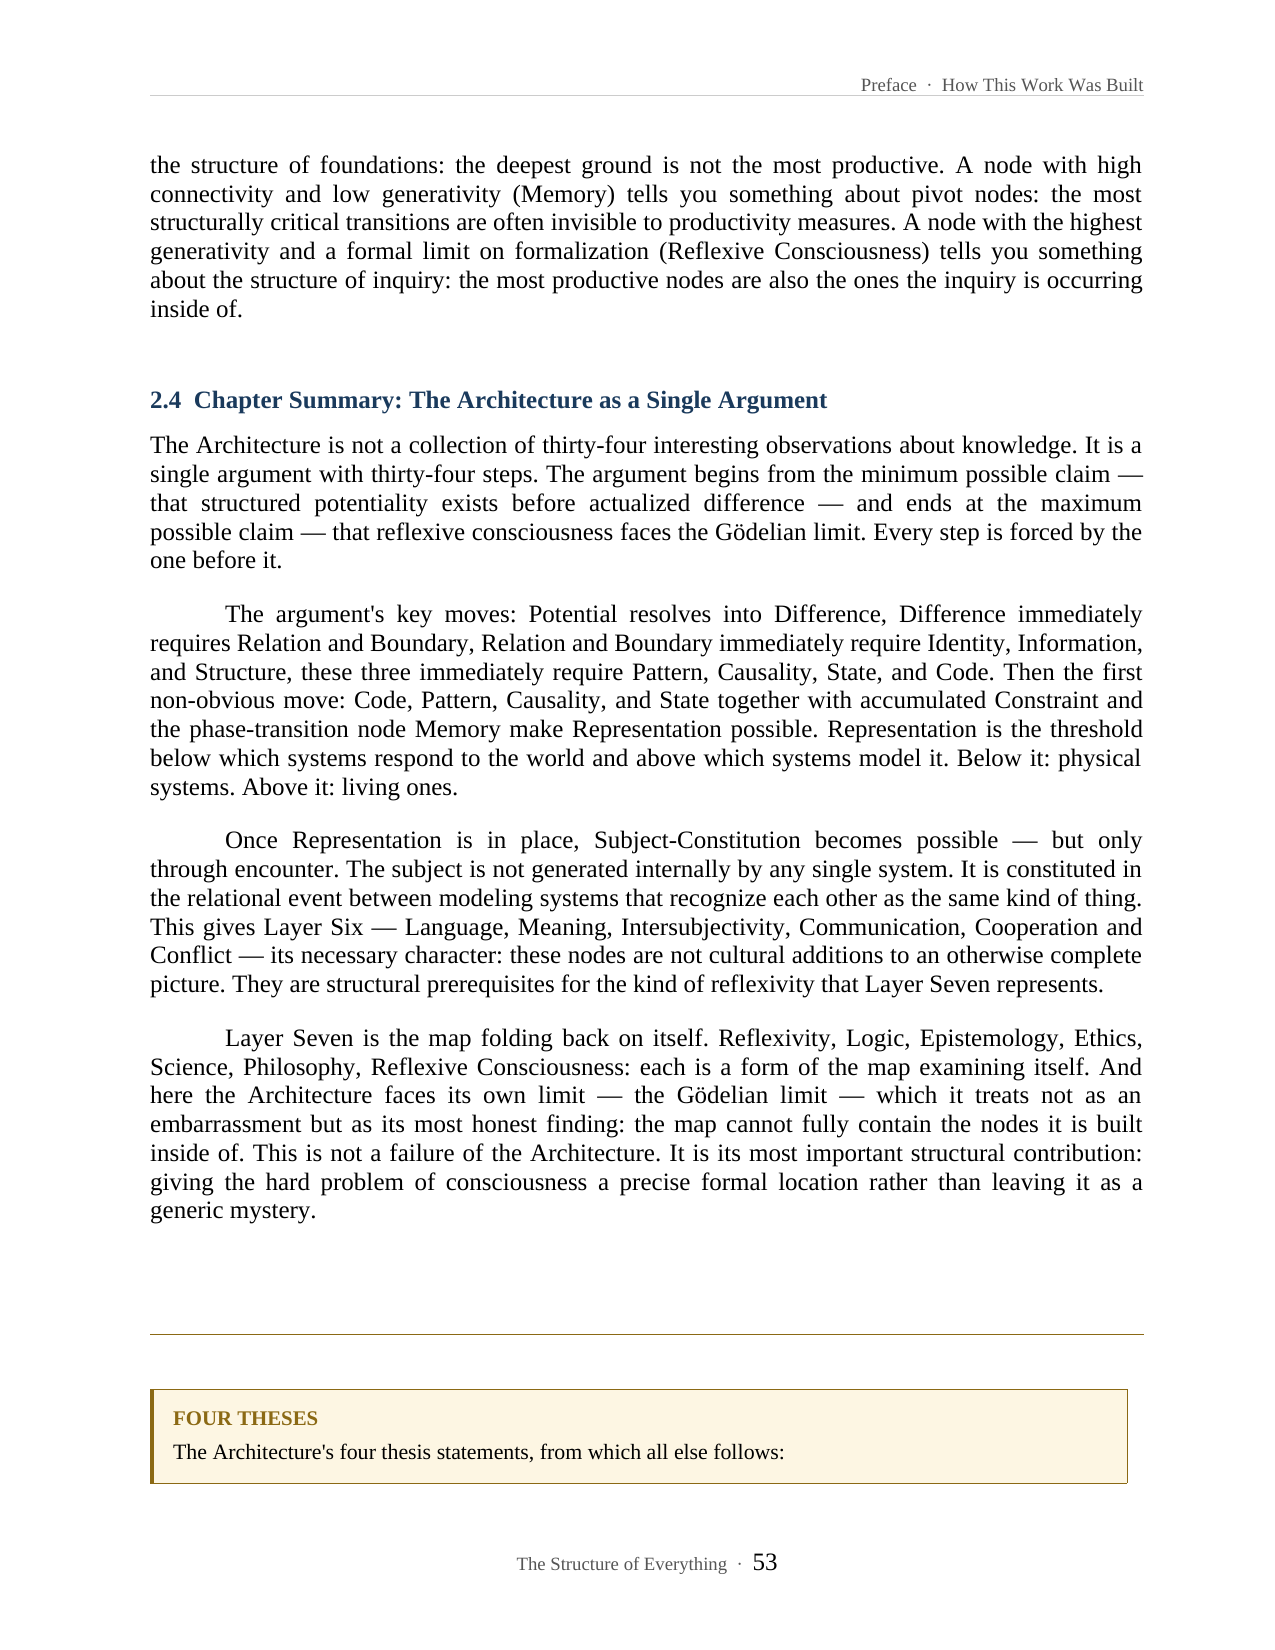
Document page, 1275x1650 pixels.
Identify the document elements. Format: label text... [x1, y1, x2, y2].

subtitle 2.4 Chapter Summary: The Architecture as a Single Argument [150, 385, 1144, 414]
table_header FOUR THESES The Architecture's four thesis statements, from which all else follows: The stages of complexity are not contingent on biology or history. They are logically inevitable consequences of the dependency structure. Any universe with Potential resolving into Difference will — given sufficient time, energy, and matter — produce systems that instantiate these layers in order. Complexity is not accumulated arbitrarily. It follows a specific logical order derivable from the dependency structure. Each layer is specifically the complexity that becomes possible when the layer below is in place. Complexity has a shape. The hard problem of consciousness arises at a specific identifiable point in the dependency spine — the point where the system doing the mapping is the same as the territory being mapped. This is not a mystery without location. It is a structural consequence with a precise formal characterization. Every human discipline is a region of this map, not a separate territory. The apparent independence of disciplines is an artifact of specialization, not a structural feature of knowledge. [154, 1390, 1127, 1483]
text Once Representation is in place, Subject-Constitution becomes possible — but only through encounter. The subject is not generated internally by any single system. It is constituted in the relational event between modeling systems that recognize each other as the same kind of thing. This gives Layer Six — Language, Meaning, Intersubjectivity, Communication, Cooperation and Conflict — its necessary character: these nodes are not cultural additions to an otherwise complete picture. They are structural prerequisites for the kind of reflexivity that Layer Seven represents. [150, 825, 1144, 998]
text the structure of foundations: the deepest ground is not the most productive. A node with high connectivity and low generativity (Memory) tells you something about pivot nodes: the most structurally critical transitions are often invisible to productivity measures. A node with the highest generativity and a formal limit on formalization (Reflexive Consciousness) tells you something about the structure of inquiry: the most productive nodes are also the ones the inquiry is occurring inside of. [150, 150, 1144, 322]
text Layer Seven is the map folding back on itself. Reflexivity, Logic, Epistemology, Ethics, Science, Philosophy, Reflexive Consciousness: each is a form of the map examining itself. And here the Architecture faces its own limit — the Gödelian limit — which it treats not as an embarrassment but as its most honest finding: the map cannot fully contain the nodes it is built inside of. This is not a failure of the Architecture. It is its most important structural contribution: giving the hard problem of consciousness a precise formal location rather than leaving it as a generic mystery. [150, 1023, 1144, 1224]
text The Architecture is not a collection of thirty-four interesting observations about knowledge. It is a single argument with thirty-four steps. The argument begins from the minimum possible claim — that structured potentiality exists before actualized difference — and ends at the maximum possible claim — that reflexive consciousness faces the Gödelian limit. Every step is forced by the one before it. [150, 430, 1144, 574]
text The argument's key moves: Potential resolves into Difference, Difference immediately requires Relation and Boundary, Relation and Boundary immediately require Identity, Information, and Structure, these three immediately require Pattern, Causality, State, and Code. Then the first non-obvious move: Code, Pattern, Causality, and State together with accumulated Constraint and the phase-transition node Memory make Representation possible. Representation is the threshold below which systems respond to the world and above which systems model it. Below it: physical systems. Above it: living ones. [150, 599, 1144, 800]
